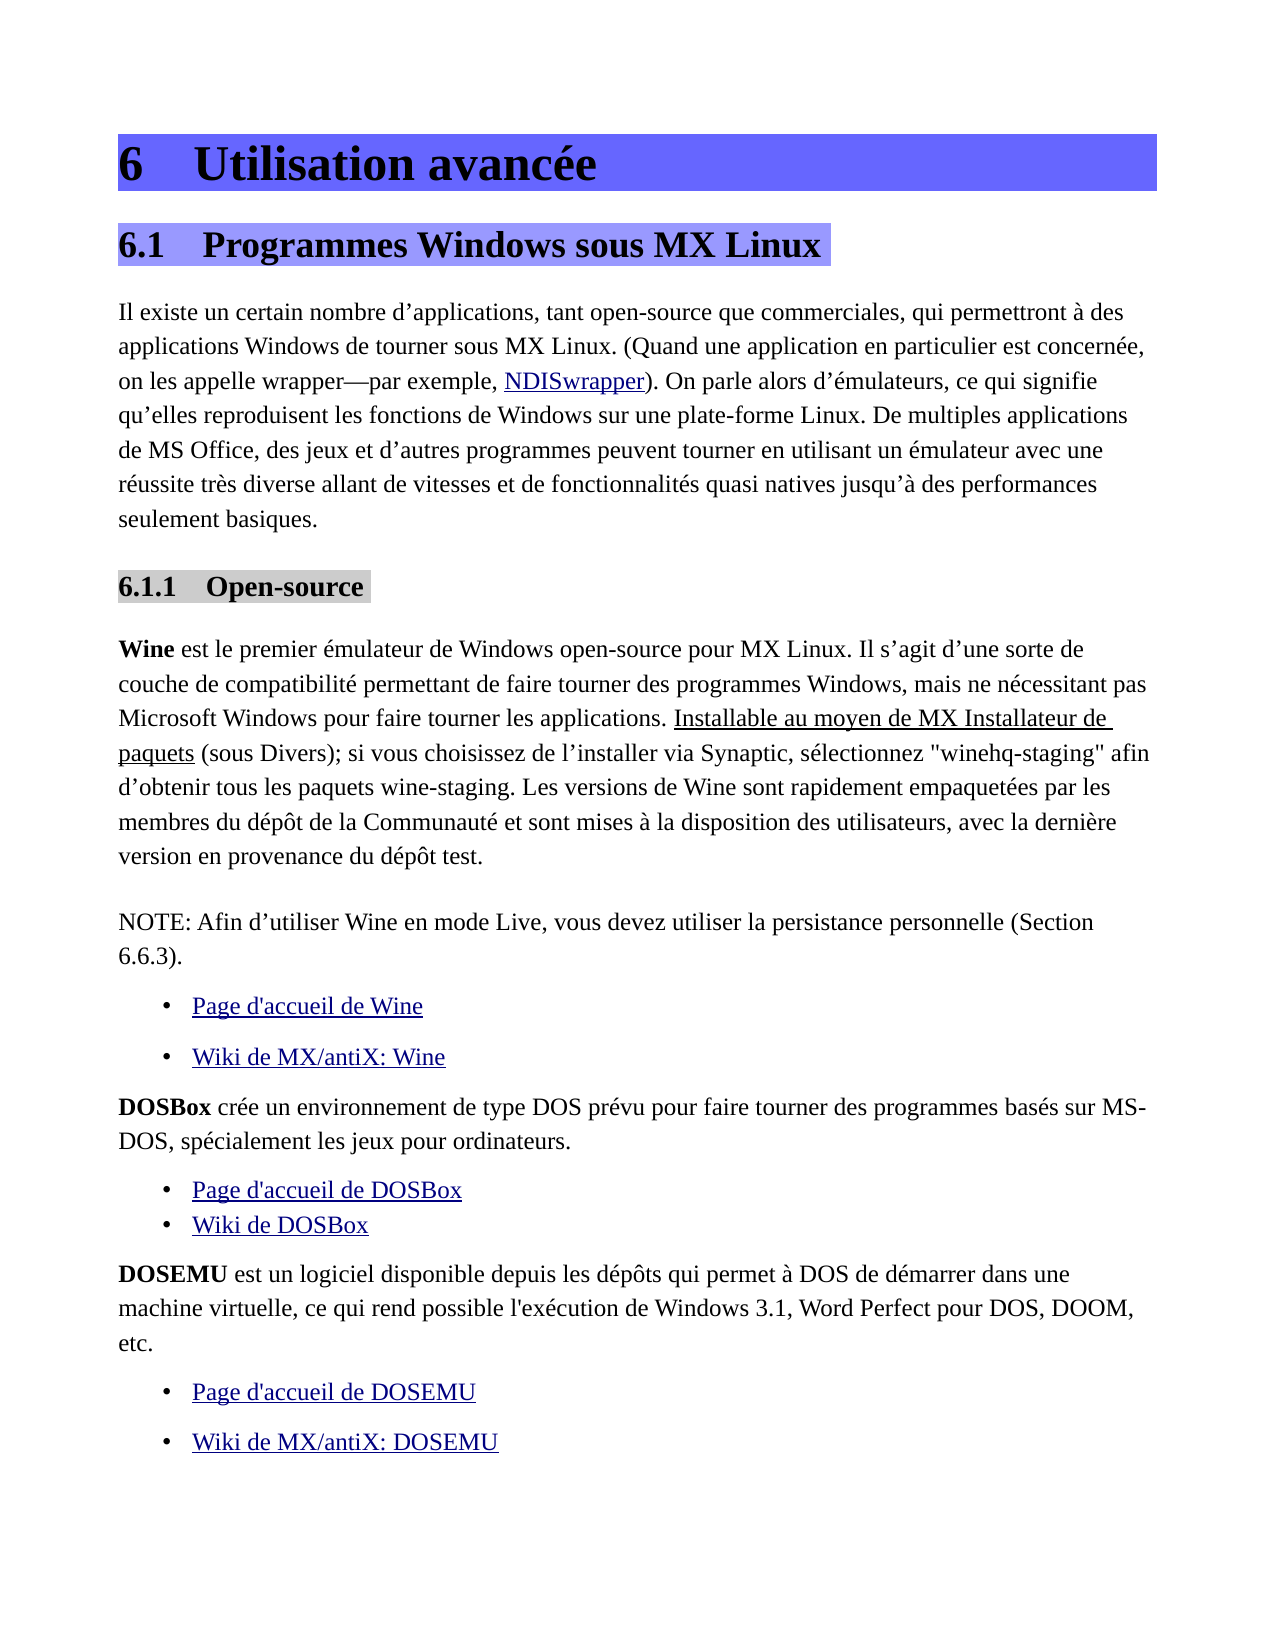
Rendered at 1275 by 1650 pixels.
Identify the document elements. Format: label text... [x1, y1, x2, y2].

subtitle 6 Utilisation avancée [118, 134, 1157, 191]
list Page d'accueil de DOSBox [162, 1175, 1157, 1204]
list Page d'accueil de Wine [162, 991, 1157, 1020]
text DOSBox crée un environnement de type DOS prévu pour faire tourner des programmes basés sur MS-DOS, spécialement les jeux pour ordinateurs. [118, 1092, 1157, 1155]
list Wiki de MX/antiX: Wine [162, 1042, 1157, 1070]
text Il existe un certain nombre d’applications, tant open-source que commerciales, qui permettront à des applications Windows de tourner sous MX Linux. (Quand une application en particulier est concernée, on les appelle wrapper—par exemple, NDISwrapper). On parle alors d’émulateurs, ce qui signifie qu’elles reproduisent les fonctions de Windows sur une plate-forme Linux. De multiples applications de MS Office, des jeux et d’autres programmes peuvent tourner en utilisant un émulateur avec une réussite très diverse allant de vitesses et de fonctionnalités quasi natives jusqu’à des performances seulement basiques. [118, 297, 1157, 532]
subtitle 6.1 Programmes Windows sous MX Linux [118, 222, 1157, 266]
list Wiki de DOSBox [162, 1210, 1157, 1238]
text Wine est le premier émulateur de Windows open-source pour MX Linux. Il s’agit d’une sorte de couche de compatibilité permettant de faire tourner des programmes Windows, mais ne nécessitant pas Microsoft Windows pour faire tourner les applications. Installable au moyen de MX Installateur de paquets (sous Divers); si vous choisissez de l’installer via Synaptic, sélectionnez "winehq-staging" afin d’obtenir tous les paquets wine-staging. Les versions de Wine sont rapidement empaquetées par les membres du dépôt de la Communauté et sont mises à la disposition des utilisateurs, avec la dernière version en provenance du dépôt test. [118, 634, 1157, 870]
list Wiki de MX/antiX: DOSEMU [162, 1427, 1157, 1456]
list Page d'accueil de DOSEMU [162, 1377, 1157, 1406]
text DOSEMU est un logiciel disponible depuis les dépôts qui permet à DOS de démarrer dans une machine virtuelle, ce qui rend possible l'exécution de Windows 3.1, Word Perfect pour DOS, DOOM, etc. [118, 1259, 1157, 1356]
text NOTE: Afin d’utiliser Wine en mode Live, vous devez utiliser la persistance personnelle (Section 6.6.3). [118, 907, 1157, 970]
subtitle 6.1.1 Open-source [118, 569, 1157, 603]
